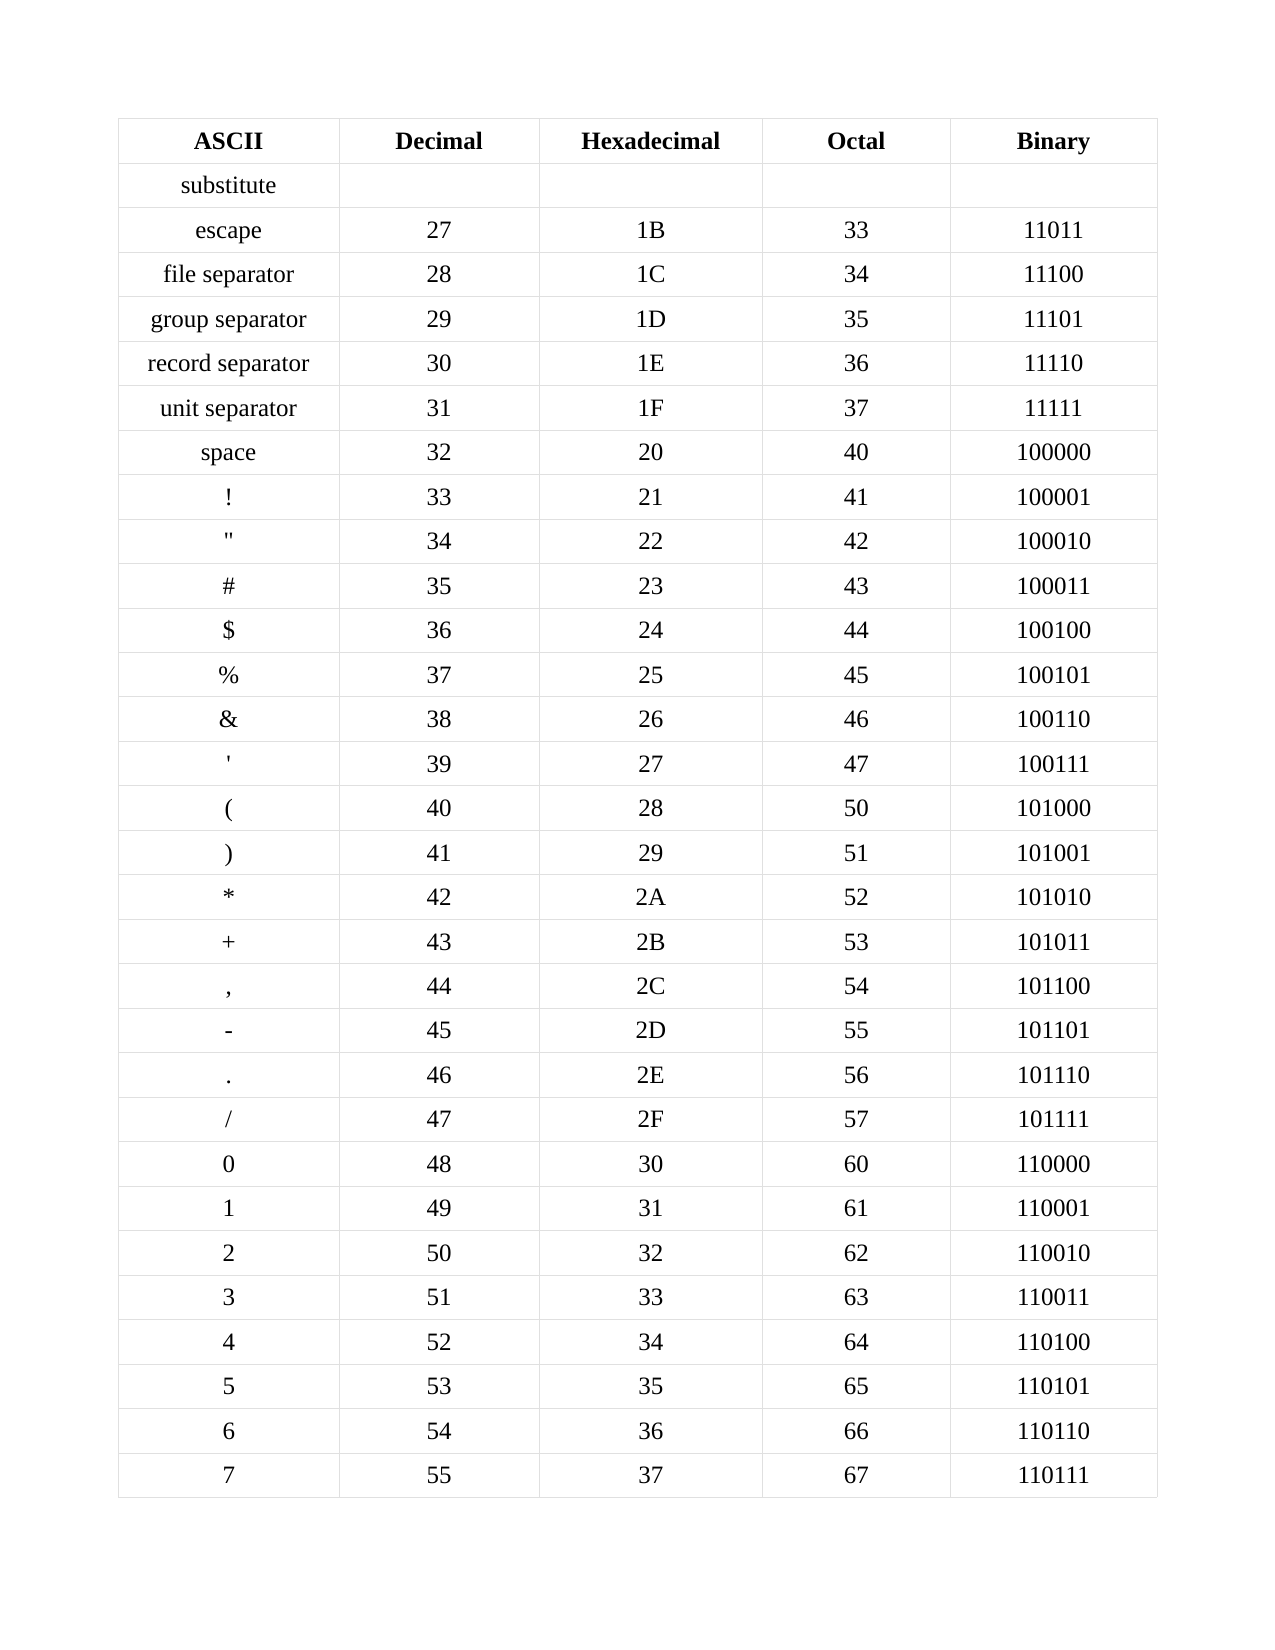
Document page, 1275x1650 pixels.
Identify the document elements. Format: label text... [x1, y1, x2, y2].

table_cell 101001 [951, 831, 1157, 874]
table_cell 54 [763, 964, 950, 1008]
table_cell 35 [763, 297, 950, 341]
table_cell 100000 [951, 431, 1157, 474]
table_cell 51 [763, 831, 950, 874]
table_cell 101100 [951, 964, 1157, 1008]
table_cell + [119, 920, 339, 963]
table_cell % [119, 653, 339, 696]
table_cell 3 [119, 1276, 339, 1319]
table_cell 2 [119, 1231, 339, 1274]
table_cell 30 [340, 342, 539, 385]
table_cell 61 [763, 1187, 950, 1230]
table_cell 52 [763, 875, 950, 919]
table_cell 2D [540, 1009, 762, 1052]
table_cell $ [119, 609, 339, 652]
table_header ASCII [119, 119, 339, 163]
table_cell [763, 164, 950, 207]
table_cell 51 [340, 1276, 539, 1319]
table_cell 36 [763, 342, 950, 385]
table_cell 27 [340, 208, 539, 252]
table_cell 50 [340, 1231, 539, 1274]
table_cell 48 [340, 1142, 539, 1186]
table_cell 11011 [951, 208, 1157, 252]
table_cell 26 [540, 697, 762, 741]
table_cell substitute [119, 164, 339, 207]
table_cell 44 [763, 609, 950, 652]
table_cell 54 [340, 1409, 539, 1452]
table_cell 64 [763, 1320, 950, 1363]
table_cell 6 [119, 1409, 339, 1452]
table_cell 110101 [951, 1365, 1157, 1408]
table_cell ( [119, 786, 339, 830]
table_header Decimal [340, 119, 539, 163]
table_cell 2E [540, 1053, 762, 1097]
table_cell [951, 164, 1157, 207]
table_cell 65 [763, 1365, 950, 1408]
table_cell 110100 [951, 1320, 1157, 1363]
table_cell [540, 164, 762, 207]
table_cell 40 [340, 786, 539, 830]
table_cell 33 [340, 475, 539, 518]
table_cell 55 [340, 1454, 539, 1497]
table_cell 46 [340, 1053, 539, 1097]
table_cell 63 [763, 1276, 950, 1319]
table_header Binary [951, 119, 1157, 163]
table_cell ' [119, 742, 339, 785]
table_cell 11101 [951, 297, 1157, 341]
table_cell 110010 [951, 1231, 1157, 1274]
table_cell 110111 [951, 1454, 1157, 1497]
table_cell 101111 [951, 1098, 1157, 1141]
table_cell 100010 [951, 520, 1157, 563]
table_cell 7 [119, 1454, 339, 1497]
table_cell 56 [763, 1053, 950, 1097]
table_cell 110001 [951, 1187, 1157, 1230]
table_cell 44 [340, 964, 539, 1008]
table_cell 1D [540, 297, 762, 341]
table_cell 23 [540, 564, 762, 607]
table_cell escape [119, 208, 339, 252]
table_cell 110011 [951, 1276, 1157, 1319]
table_cell , [119, 964, 339, 1008]
table_cell 66 [763, 1409, 950, 1452]
table_cell 41 [763, 475, 950, 518]
table_cell / [119, 1098, 339, 1141]
table_cell 37 [763, 386, 950, 429]
table_cell 42 [763, 520, 950, 563]
table_cell 101010 [951, 875, 1157, 919]
table_cell 2C [540, 964, 762, 1008]
table_cell 35 [340, 564, 539, 607]
table_cell 22 [540, 520, 762, 563]
table_cell 28 [340, 253, 539, 296]
table_cell 101110 [951, 1053, 1157, 1097]
table_cell 20 [540, 431, 762, 474]
table_cell 43 [763, 564, 950, 607]
table_cell 60 [763, 1142, 950, 1186]
table_cell space [119, 431, 339, 474]
table_cell 49 [340, 1187, 539, 1230]
table_cell 40 [763, 431, 950, 474]
table_cell 1 [119, 1187, 339, 1230]
table_cell [340, 164, 539, 207]
table_cell 47 [340, 1098, 539, 1141]
table_cell 36 [540, 1409, 762, 1452]
table_cell " [119, 520, 339, 563]
table_cell 2B [540, 920, 762, 963]
table_cell 34 [540, 1320, 762, 1363]
table_cell 34 [340, 520, 539, 563]
table_cell 110000 [951, 1142, 1157, 1186]
table_cell 39 [340, 742, 539, 785]
table_header Hexadecimal [540, 119, 762, 163]
table_cell 1B [540, 208, 762, 252]
table_cell 32 [540, 1231, 762, 1274]
table_cell 11111 [951, 386, 1157, 429]
table_cell 47 [763, 742, 950, 785]
table_cell 35 [540, 1365, 762, 1408]
table_cell 37 [540, 1454, 762, 1497]
table_cell 31 [540, 1187, 762, 1230]
table_cell - [119, 1009, 339, 1052]
table_header Octal [763, 119, 950, 163]
table_cell 62 [763, 1231, 950, 1274]
table_cell 110110 [951, 1409, 1157, 1452]
table_cell 101011 [951, 920, 1157, 963]
table_cell # [119, 564, 339, 607]
table_cell 33 [763, 208, 950, 252]
table_cell 43 [340, 920, 539, 963]
table_cell 101101 [951, 1009, 1157, 1052]
table_cell 50 [763, 786, 950, 830]
table_cell 33 [540, 1276, 762, 1319]
table_cell 1C [540, 253, 762, 296]
table_cell 31 [340, 386, 539, 429]
table_cell & [119, 697, 339, 741]
table_cell ! [119, 475, 339, 518]
table_cell 5 [119, 1365, 339, 1408]
table_cell 29 [540, 831, 762, 874]
table_cell 34 [763, 253, 950, 296]
table_cell 45 [340, 1009, 539, 1052]
table_cell 45 [763, 653, 950, 696]
table_cell 53 [340, 1365, 539, 1408]
table_cell 1E [540, 342, 762, 385]
table_cell record separator [119, 342, 339, 385]
table_cell 100001 [951, 475, 1157, 518]
table_cell 0 [119, 1142, 339, 1186]
table_cell 36 [340, 609, 539, 652]
table_cell 101000 [951, 786, 1157, 830]
table_cell 67 [763, 1454, 950, 1497]
table_cell 46 [763, 697, 950, 741]
table_cell 42 [340, 875, 539, 919]
table_cell 41 [340, 831, 539, 874]
table_cell group separator [119, 297, 339, 341]
table_cell 100100 [951, 609, 1157, 652]
table_cell * [119, 875, 339, 919]
table_cell unit separator [119, 386, 339, 429]
table_cell 55 [763, 1009, 950, 1052]
table_cell 25 [540, 653, 762, 696]
table_cell 11110 [951, 342, 1157, 385]
table_cell 24 [540, 609, 762, 652]
table_cell 2A [540, 875, 762, 919]
table_cell ) [119, 831, 339, 874]
table_cell 53 [763, 920, 950, 963]
table_cell 21 [540, 475, 762, 518]
table_cell 37 [340, 653, 539, 696]
table_cell 27 [540, 742, 762, 785]
table_cell 100110 [951, 697, 1157, 741]
table_cell 11100 [951, 253, 1157, 296]
table_cell 100101 [951, 653, 1157, 696]
table_cell 1F [540, 386, 762, 429]
table_cell 2F [540, 1098, 762, 1141]
table_cell 100111 [951, 742, 1157, 785]
table_cell 52 [340, 1320, 539, 1363]
table_cell file separator [119, 253, 339, 296]
table_cell 100011 [951, 564, 1157, 607]
table_cell 30 [540, 1142, 762, 1186]
table_cell . [119, 1053, 339, 1097]
table_cell 32 [340, 431, 539, 474]
table_cell 4 [119, 1320, 339, 1363]
table_cell 29 [340, 297, 539, 341]
table_cell 38 [340, 697, 539, 741]
table_cell 57 [763, 1098, 950, 1141]
table_cell 28 [540, 786, 762, 830]
